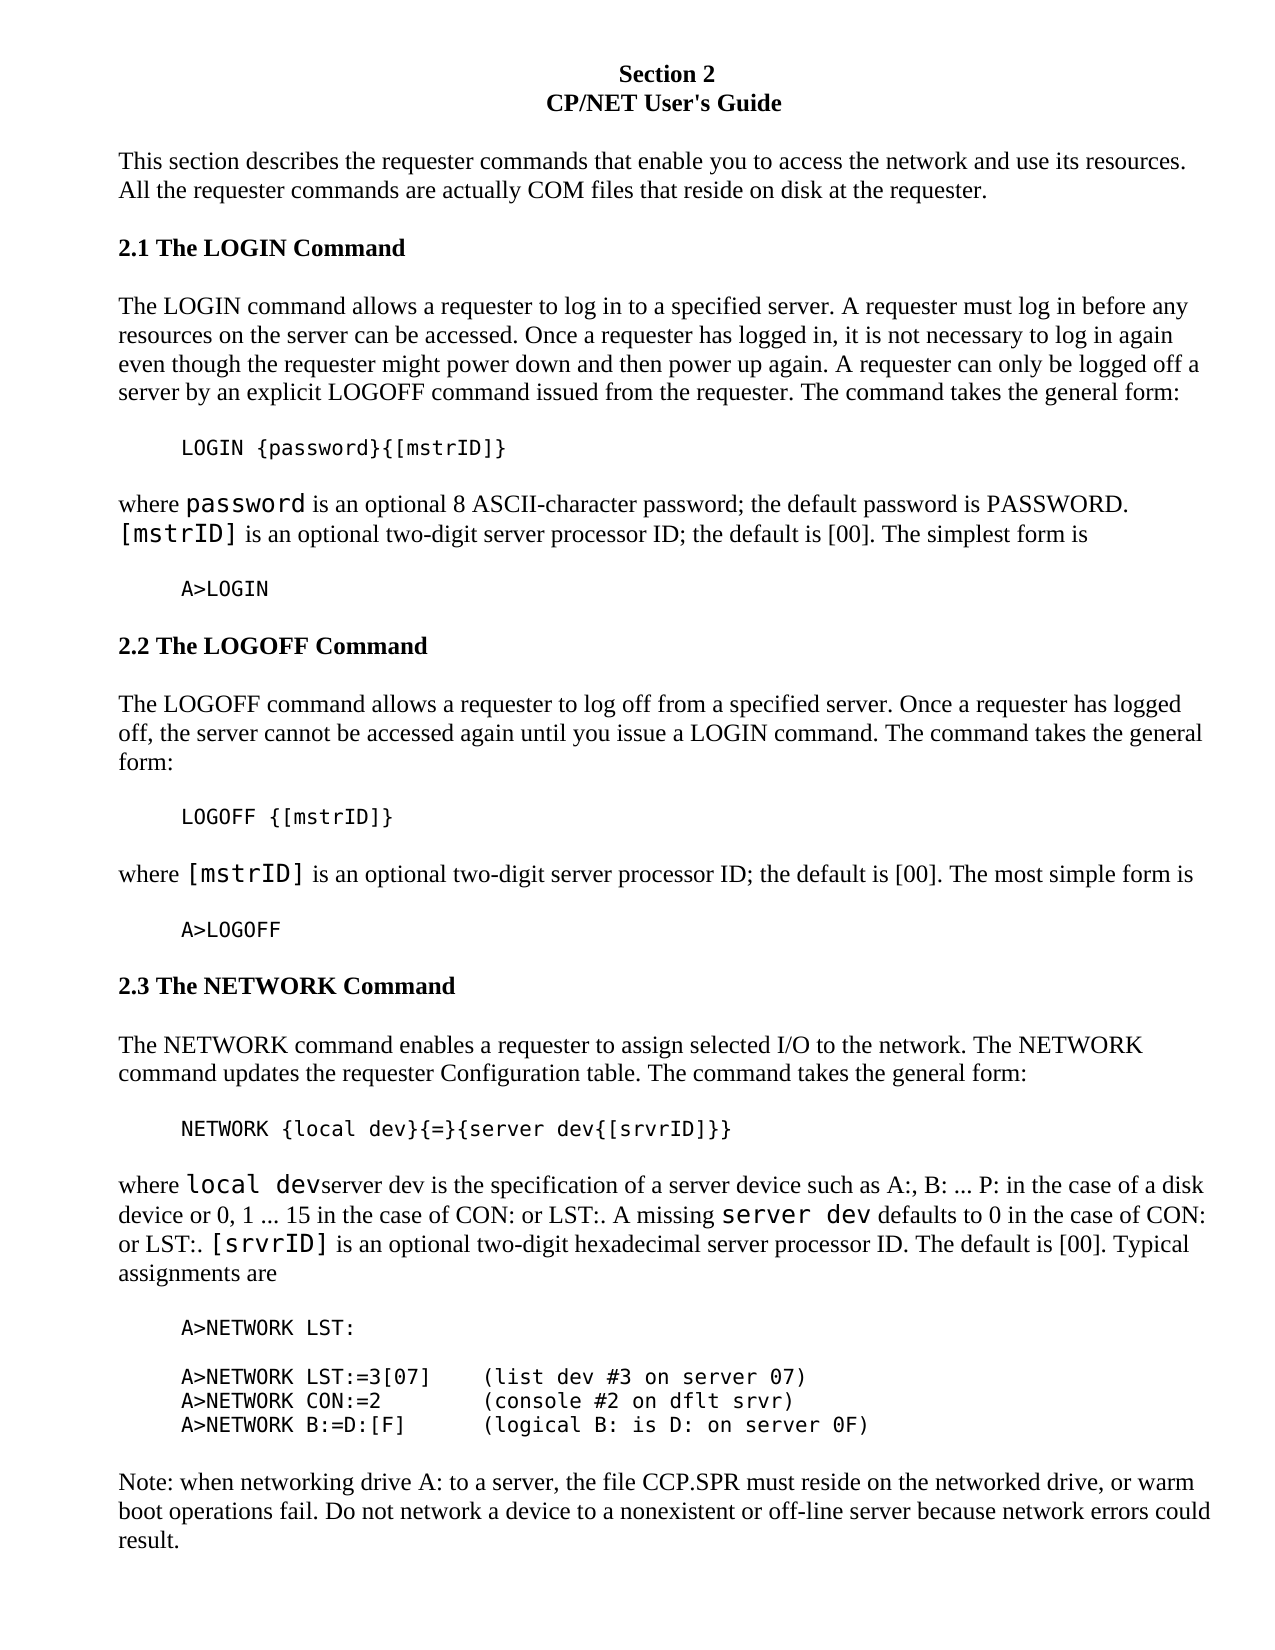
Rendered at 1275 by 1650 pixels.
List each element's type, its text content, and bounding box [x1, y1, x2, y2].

text LOGOFF {[mstrID]} [118, 805, 1216, 829]
text Section 2 CP/NET User's Guide [118, 59, 1216, 117]
text The LOGIN command allows a requester to log in to a specified server. A requester must log in before any resources on the server can be accessed. Once a requester has logged in, it is not necessary to log in again even though the requester might power down and then power up again. A requester can only be logged off a server by an explicit LOGOFF command issued from the requester. The command takes the general form: [118, 291, 1216, 406]
text NETWORK {local dev}{=}{server dev{[srvrID]}} [118, 1117, 1216, 1141]
text The NETWORK command enables a requester to assign selected I/O to the network. The NETWORK command updates the requester Configuration table. The command takes the general form: [118, 1030, 1216, 1087]
text Note: when networking drive A: to a server, the file CCP.SPR must reside on the networked drive, or warm boot operations fail. Do not network a device to a nonexistent or off-line server because network errors could result. [118, 1467, 1216, 1553]
text A>LOGOFF [118, 918, 1216, 942]
text A>NETWORK LST:=3[07] (list dev #3 on server 07) [118, 1365, 1216, 1389]
text 2.1 The LOGIN Command [118, 233, 1216, 262]
text A>LOGIN [118, 577, 1216, 602]
text LOGIN {password}{[mstrID]} [118, 436, 1216, 460]
text where password is an optional 8 ASCII-character password; the default password is PASSWORD. [mstrID] is an optional two-digit server processor ID; the default is [00]. The simplest form is [118, 489, 1216, 548]
text A>NETWORK B:=D:[F] (logical B: is D: on server 0F) [118, 1413, 1216, 1438]
text where [mstrID] is an optional two-digit server processor ID; the default is [00]. The most simple form is [118, 859, 1216, 888]
text 2.2 The LOGOFF Command [118, 631, 1216, 660]
text 2.3 The NETWORK Command [118, 971, 1216, 1000]
text This section describes the requester commands that enable you to access the network and use its resources. All the requester commands are actually COM files that reside on disk at the requester. [118, 146, 1216, 203]
text The LOGOFF command allows a requester to log off from a specified server. Once a requester has logged off, the server cannot be accessed again until you issue a LOGIN command. The command takes the general form: [118, 689, 1216, 776]
text A>NETWORK LST: [118, 1316, 1216, 1341]
text A>NETWORK CON:=2 (console #2 on dflt srvr) [118, 1389, 1216, 1413]
text where local devserver dev is the specification of a server device such as A:, B: ... P: in the case of a disk device or 0, 1 ... 15 in the case of CON: or LST:. A missing server dev defaults to 0 in the case of CON: or LST:. [srvrID] is an optional two-digit hexadecimal server processor ID. The default is [00]. Typical assignments are [118, 1170, 1216, 1287]
